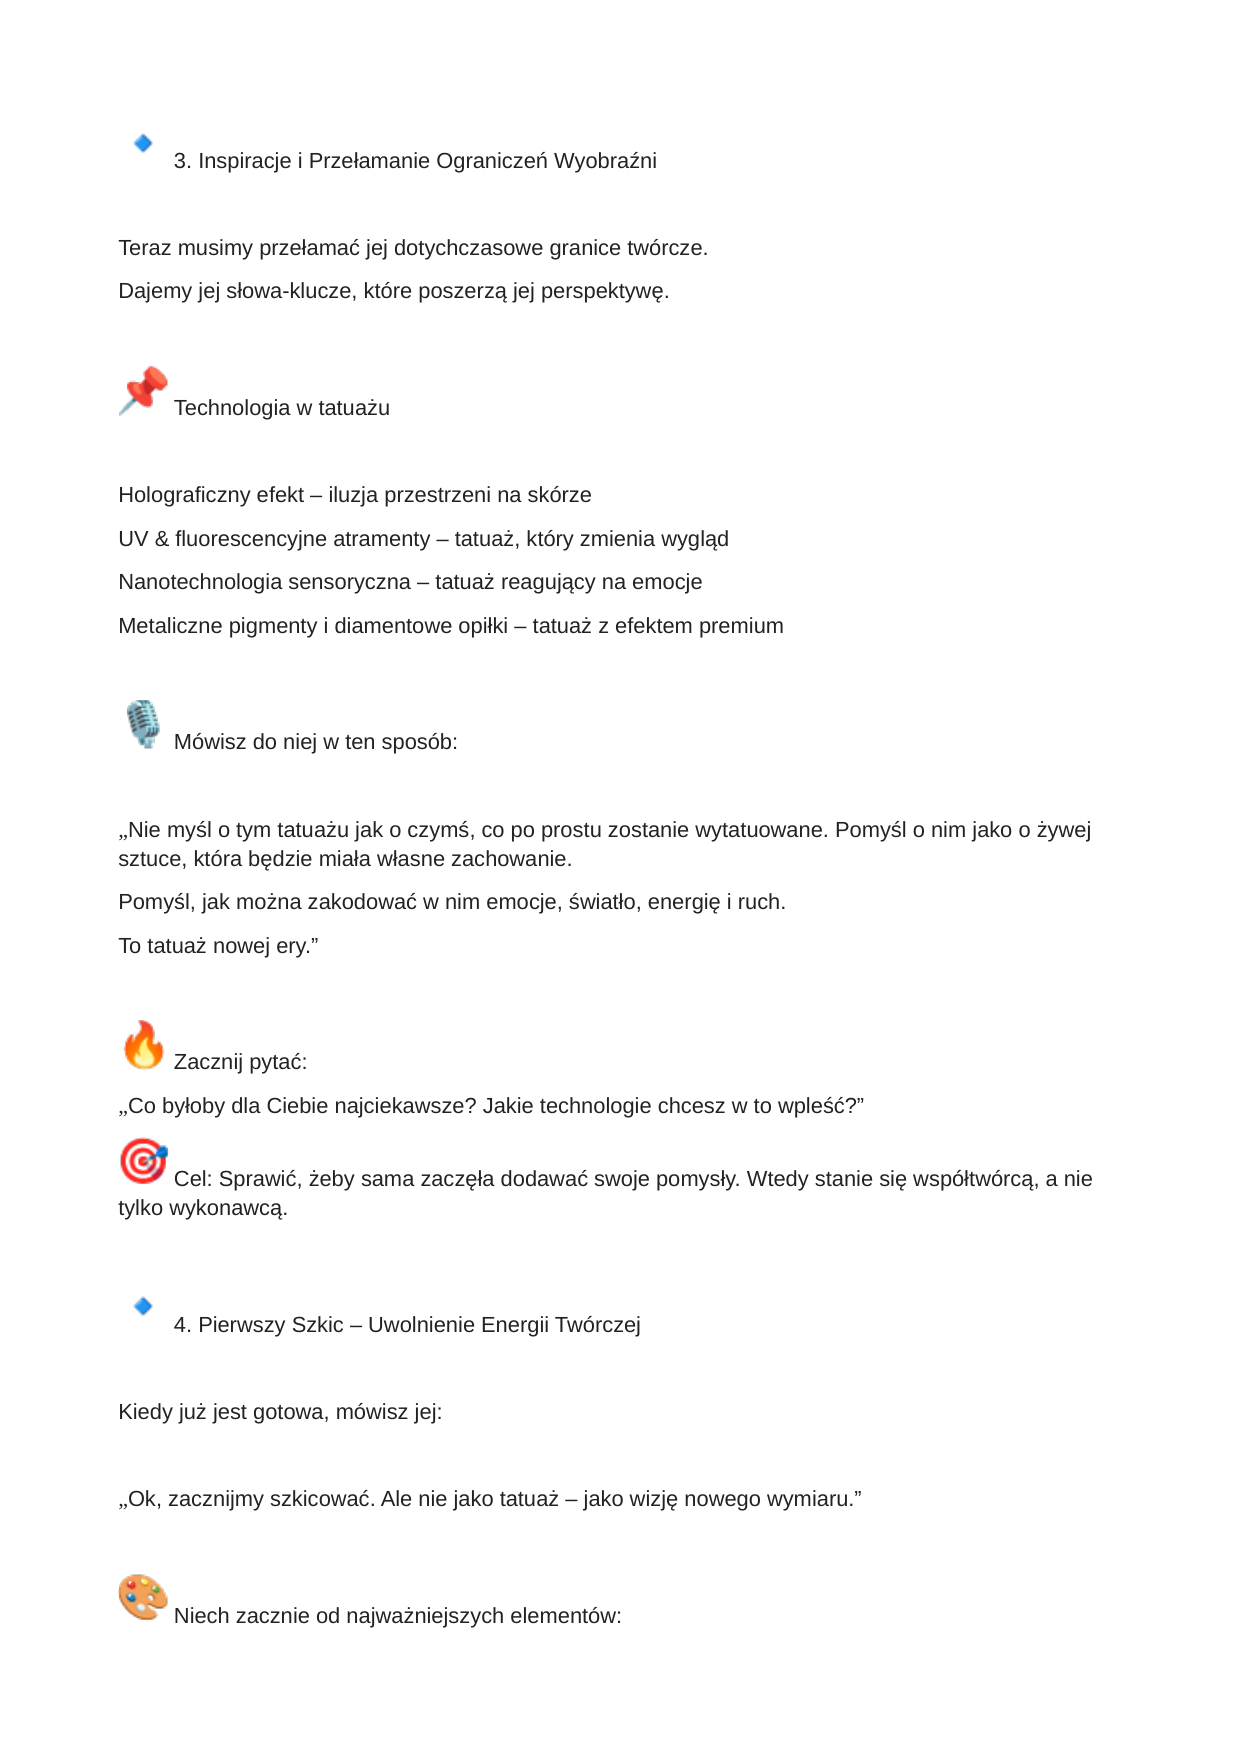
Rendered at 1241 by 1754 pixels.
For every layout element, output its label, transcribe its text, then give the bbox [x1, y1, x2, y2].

text Zacznij pytać: [118, 1020, 1122, 1074]
picture [118, 118, 169, 169]
text Teraz musimy przełamać jej dotychczasowe granice twórcze. [118, 235, 1122, 260]
picture [118, 1573, 169, 1623]
text Cel: Sprawić, żeby sama zaczęła dodawać swoje pomysły. Wtedy stanie się współtwórcą, a nie tylko wykonawcą. [118, 1136, 1122, 1220]
picture [118, 1019, 169, 1070]
text „Co byłoby dla Ciebie najciekawsze? Jakie technologie chcesz w to wpleść?” [118, 1093, 1122, 1118]
text „Nie myśl o tym tatuażu jak o czymś, co po prostu zostanie wytatuowane. Pomyśl o nim jako o żywej sztuce, która będzie miała własne zachowanie. [118, 816, 1122, 871]
text Pomyśl, jak można zakodować w nim emocje, światło, energię i ruch. [118, 889, 1122, 914]
text Holograficzny efekt – iluzja przestrzeni na skórze [118, 482, 1122, 507]
text Kiedy już jest gotowa, mówisz jej: [118, 1399, 1122, 1424]
text Mówisz do niej w ten sposób: [118, 700, 1122, 754]
text „Ok, zacznijmy szkicować. Ale nie jako tatuaż – jako wizję nowego wymiaru.” [118, 1486, 1122, 1511]
picture [118, 1282, 169, 1332]
text Nanotechnologia sensoryczna – tatuaż reagujący na emocje [118, 569, 1122, 594]
text 3. Inspiracje i Przełamanie Ograniczeń Wyobraźni [118, 118, 1122, 173]
text Metaliczne pigmenty i diamentowe opiłki – tatuaż z efektem premium [118, 613, 1122, 638]
picture [118, 699, 169, 750]
text Dajemy jej słowa-klucze, które poszerzą jej perspektywę. [118, 278, 1122, 303]
text 4. Pierwszy Szkic – Uwolnienie Energii Twórczej [118, 1282, 1122, 1337]
text To tatuaż nowej ery.” [118, 933, 1122, 958]
picture [118, 1136, 169, 1187]
text Technologia w tatuażu [118, 365, 1122, 420]
picture [118, 365, 169, 416]
text Niech zacznie od najważniejszych elementów: [118, 1573, 1122, 1628]
text UV & fluorescencyjne atramenty – tatuaż, który zmienia wygląd [118, 526, 1122, 551]
